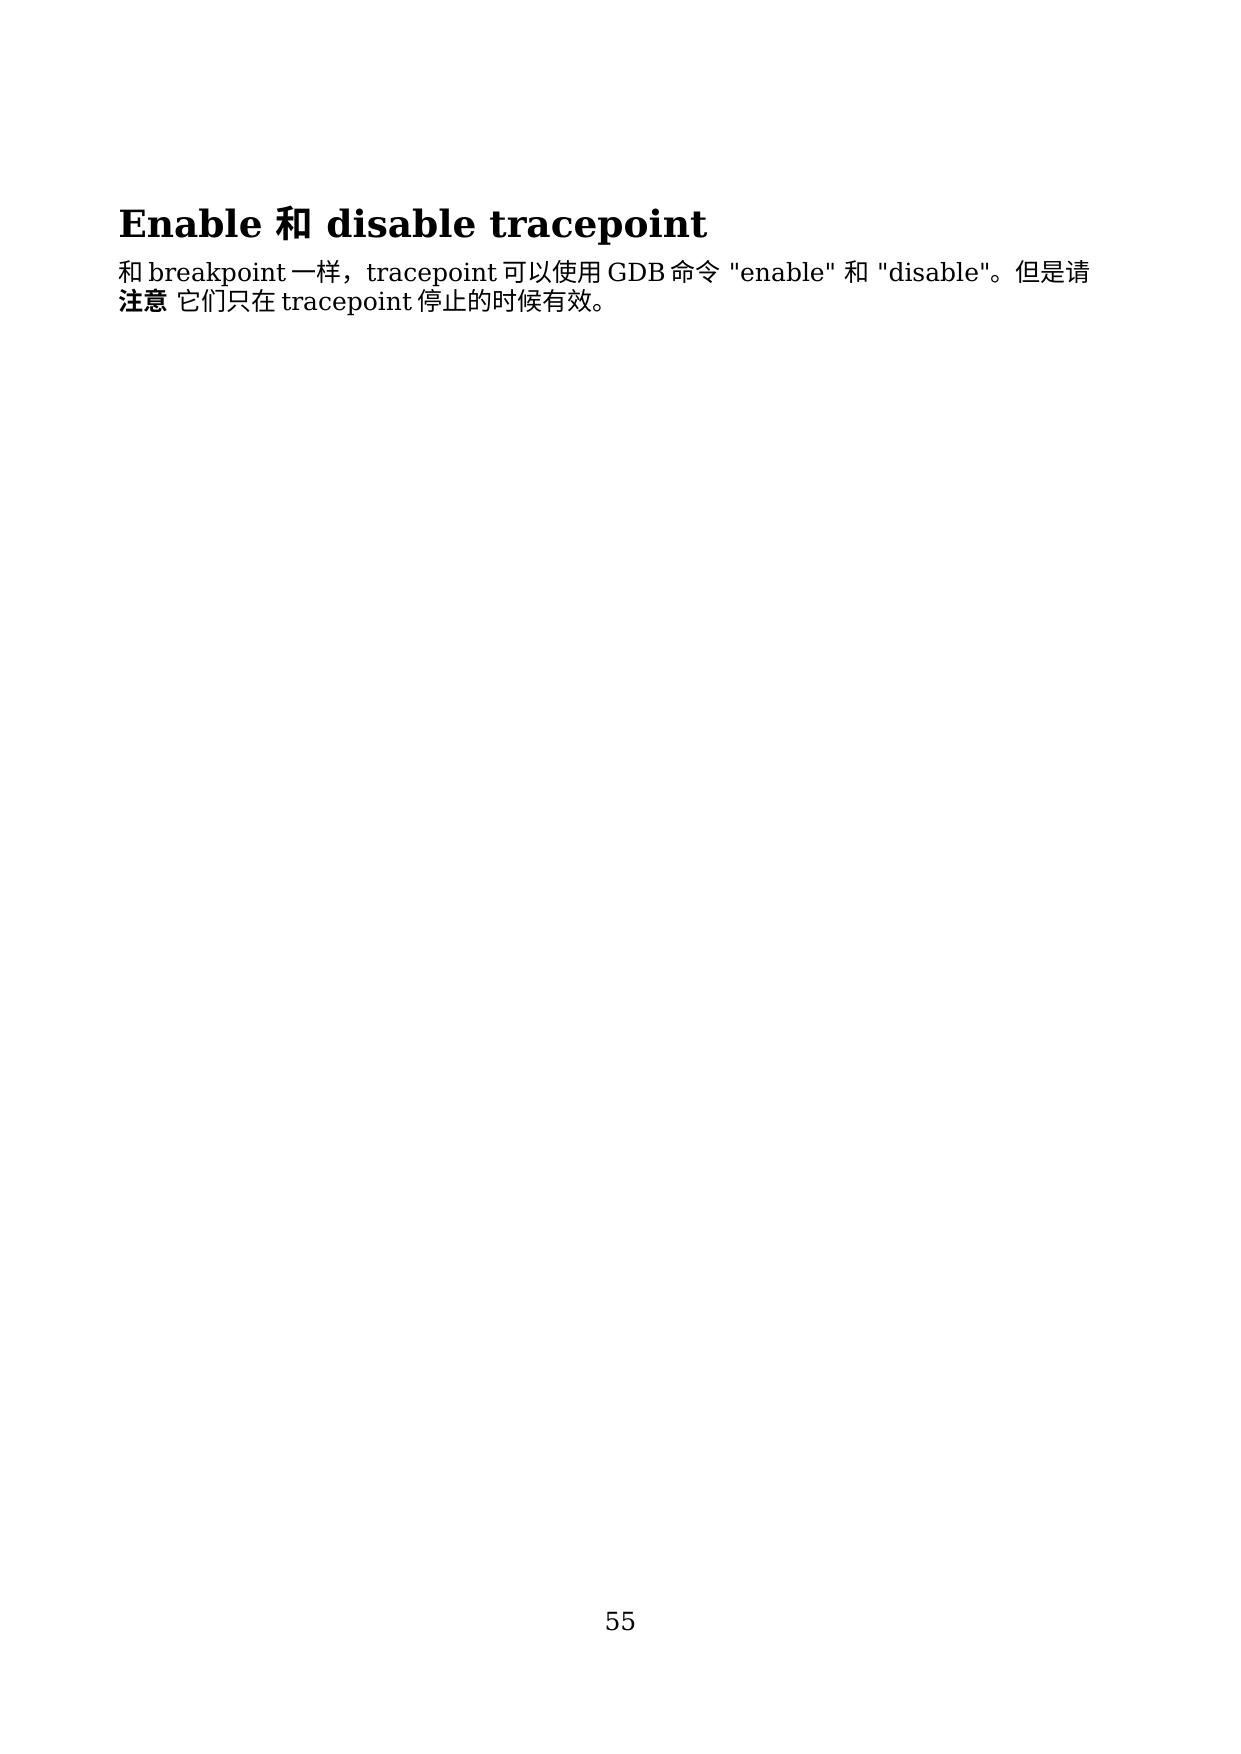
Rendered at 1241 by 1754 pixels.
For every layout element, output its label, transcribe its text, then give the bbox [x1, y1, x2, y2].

subtitle Enable 和 disable tracepoint [118, 202, 1122, 246]
text 和breakpoint一样，tracepoint可以使用GDB命令 "enable" 和 "disable"。但是请 注意 它们只在tracepoint停止的时候有效。 [118, 258, 1122, 317]
